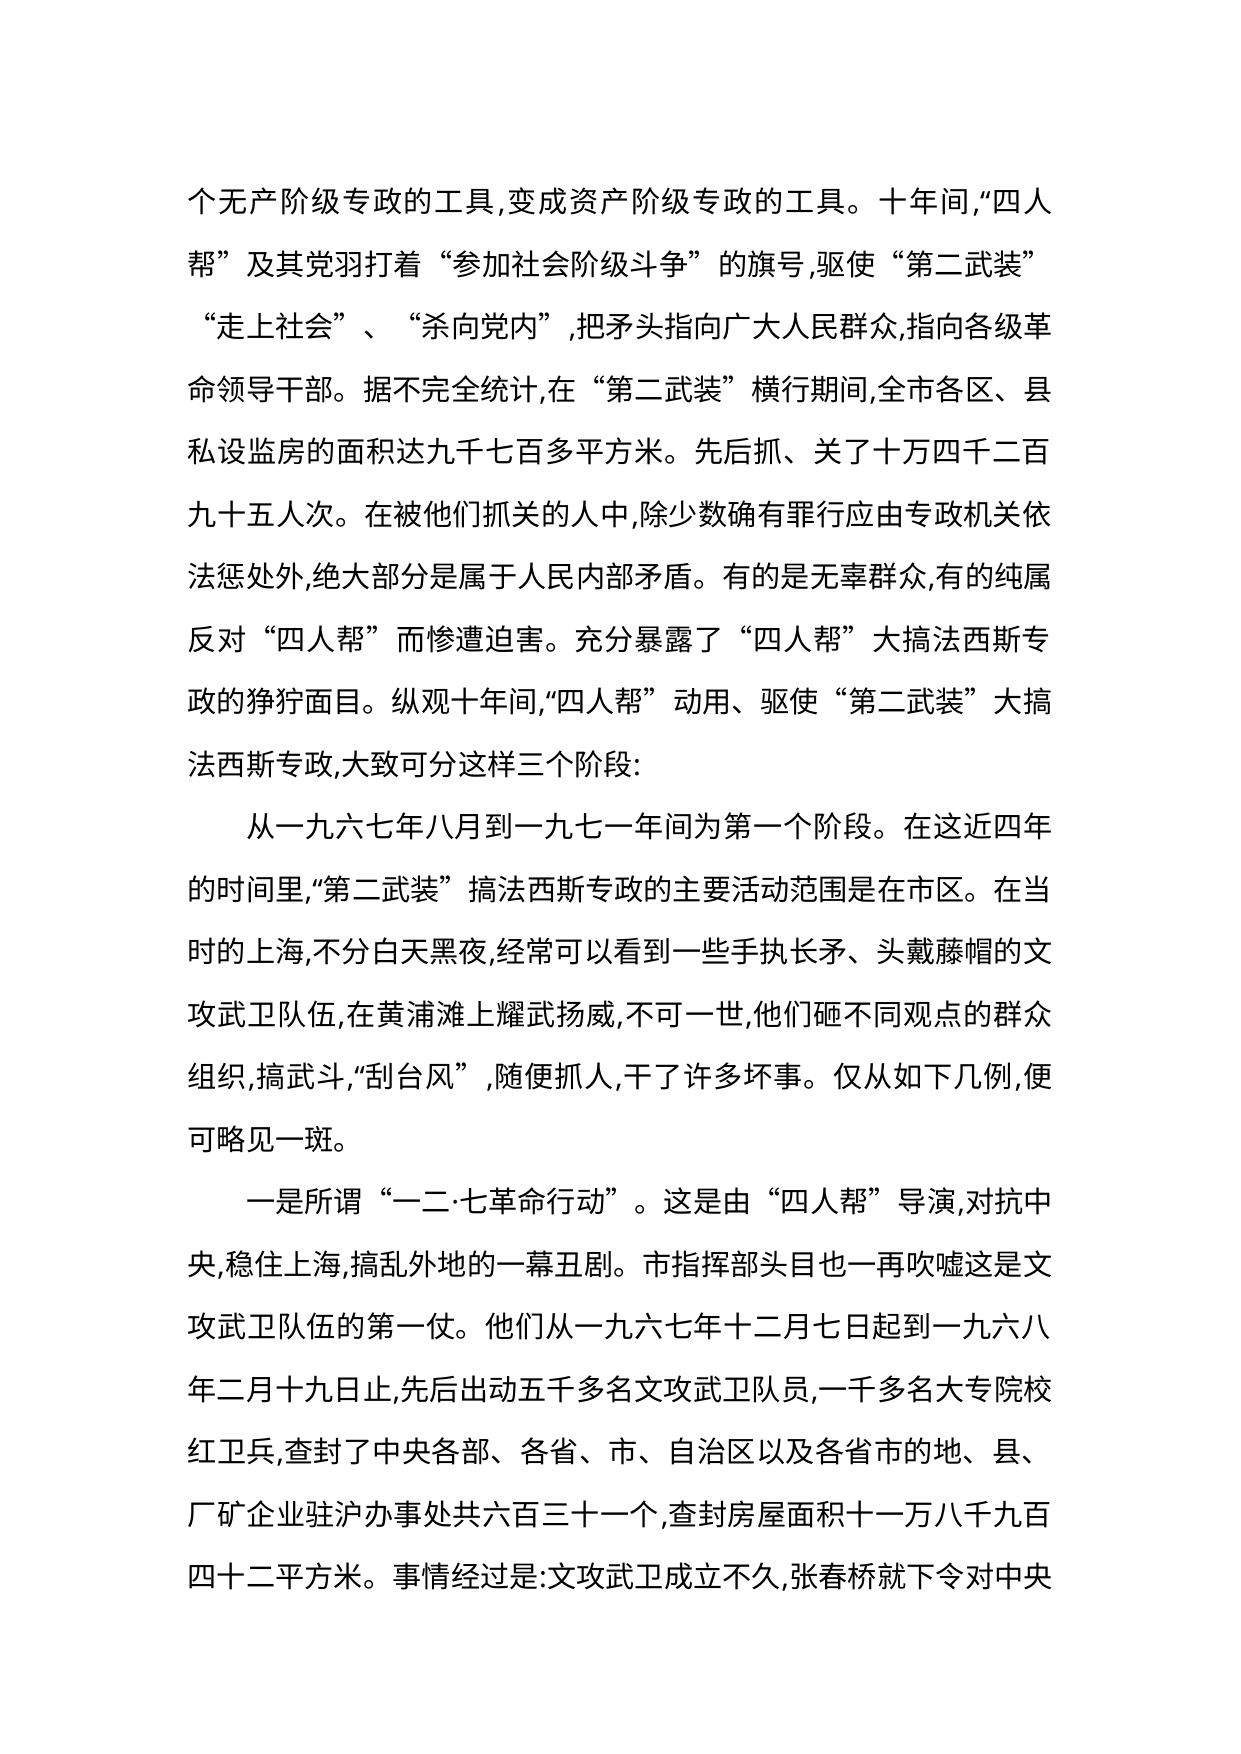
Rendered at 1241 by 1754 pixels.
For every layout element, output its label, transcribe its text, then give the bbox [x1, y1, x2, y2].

text 一是所谓“一二·七革命行动”。这是由“四人帮”导演,对抗中央,稳住上海,搞乱外地的一幕丑剧。市指挥部头目也一再吹嘘这是文攻武卫队伍的第一仗。他们从一九六七年十二月七日起到一九六八年二月十九日止,先后出动五千多名文攻武卫队员,一千多名大专院校红卫兵,查封了中央各部、各省、市、自治区以及各省市的地、县、厂矿企业驻沪办事处共六百三十一个,查封房屋面积十一万八千九百四十二平方米。事情经过是:文攻武卫成立不久,张春桥就下令对中央各部和各省、市、自治区驻沪办事处,以突然袭击的方式进行查封。王洪文等人组织市文攻武卫指挥部的一些头目,拟订了一个《一·二五工程方案》,对行动步骤,注意事项,组织领导及分工等作了详细规定,明确由王洪文、王承龙等人任总指挥。从十二月七日那天起,文攻武卫队伍按原定方案闯进了各驻沪办事处,把办事处的人员软禁起来,大搞打砸抢。然后由“文攻武卫指挥部”出面,搞了个所谓“查封沪办”的情况《简报》。在《简报》里,采用偷梁换柱、以假乱真的卑鄙手法,把有的省市在对资本主义工商业实行社会主义改造时,早已封存的资本家的股票、保险金单据、帐本、地契、家谱等,都说成是“变天帐”,把上级发的工作电台,说成是“敌特电台”;把警卫武器和原来封存的报废枪支,说成是“私藏武器”。于是,对各地驻沪办事处分别按上“资本家的联络站”、“牛鬼蛇神的避风港”、“消遥派的安乐窝”、“两地走资派的政治交易所”等罪名,全部予以查封。对外地驻沪办的工作人员限时限刻强行遣送回去。事后,张春桥对他精心策划的这次行动十分得意,他说:“不那样子就抓不到人”,“过去文攻武卫没啥影响,查封沪办后,杀出了威风,权威就树立起来了”。在查封各地驻沪办事处之后不久,市文攻武卫指挥部又参与了对全市五十七处宗教庙宇房屋的查封接管工作,查封房屋的面积达八万一千平方米。严重破坏了党的宗教政策。 [187, 1158, 1053, 1596]
text 个无产阶级专政的工具,变成资产阶级专政的工具。十年间,“四人帮”及其党羽打着“参加社会阶级斗争”的旗号,驱使“第二武装”“走上社会”、“杀向党内”,把矛头指向广大人民群众,指向各级革命领导干部。据不完全统计,在“第二武装”横行期间,全市各区、县私设监房的面积达九千七百多平方米。先后抓、关了十万四千二百九十五人次。在被他们抓关的人中,除少数确有罪行应由专政机关依法惩处外,绝大部分是属于人民内部矛盾。有的是无辜群众,有的纯属反对“四人帮”而惨遭迫害。充分暴露了“四人帮”大搞法西斯专政的狰狞面目。纵观十年间,“四人帮”动用、驱使“第二武装”大搞法西斯专政,大致可分这样三个阶段: [187, 158, 1053, 783]
text 从一九六七年八月到一九七一年间为第一个阶段。在这近四年的时间里,“第二武装”搞法西斯专政的主要活动范围是在市区。在当时的上海,不分白天黑夜,经常可以看到一些手执长矛、头戴藤帽的文攻武卫队伍,在黄浦滩上耀武扬威,不可一世,他们砸不同观点的群众组织,搞武斗,“刮台风”,随便抓人,干了许多坏事。仅从如下几例,便可略见一斑。 [187, 783, 1053, 1158]
